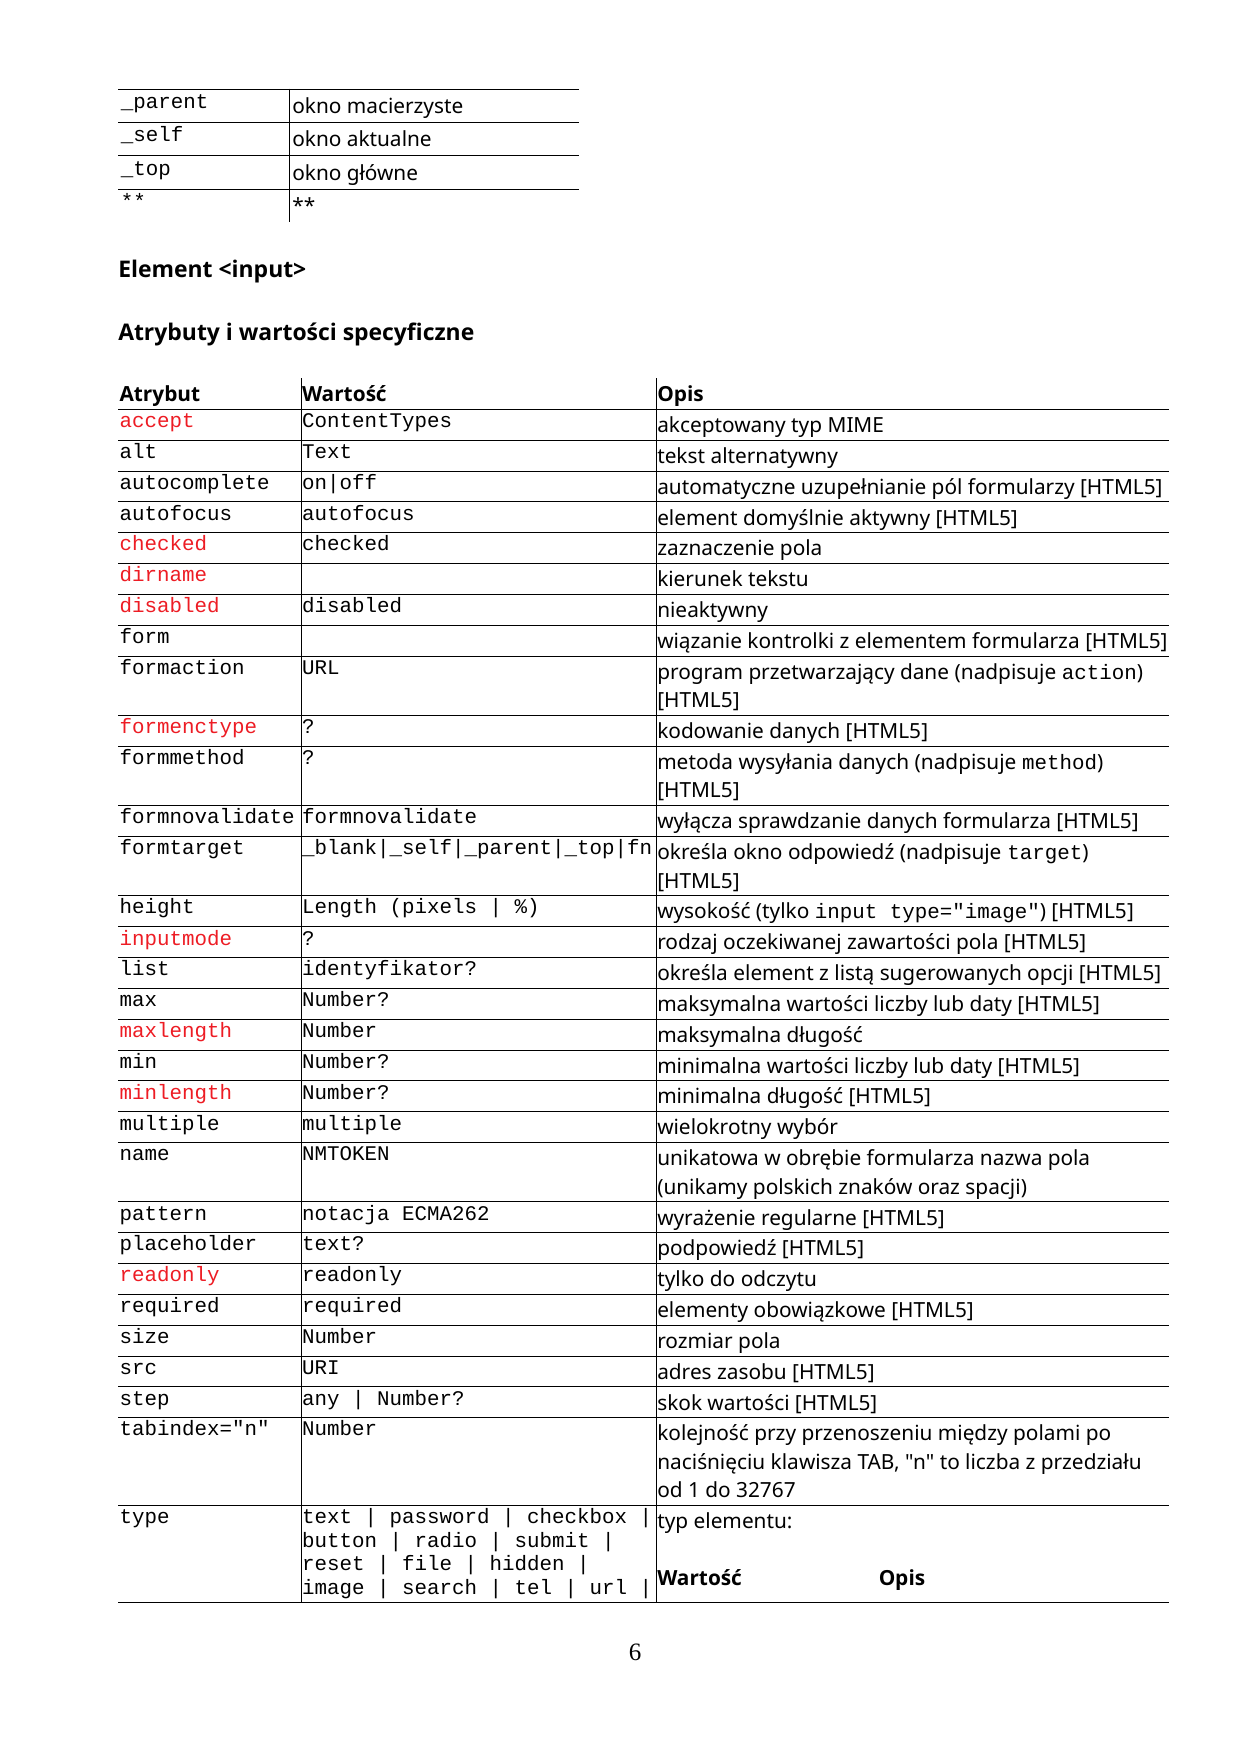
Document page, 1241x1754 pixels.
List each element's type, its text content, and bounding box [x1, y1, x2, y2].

table_cell Number [302, 1418, 656, 1505]
table_cell formnovalidate [118, 806, 301, 836]
table_cell wiązanie kontrolki z elementem formularza [HTML5] [657, 626, 1169, 656]
table_cell ? [302, 927, 656, 957]
table_cell kodowanie danych [HTML5] [657, 716, 1169, 746]
table_cell kolejność przy przenoszeniu między polami po naciśnięciu klawisza TAB, "n" to liczba z przedziału od 1 do 32767 [657, 1418, 1169, 1505]
table_cell metoda wysyłania danych (nadpisuje method) [HTML5] [657, 747, 1169, 805]
table_cell notacja ECMA262 [302, 1202, 656, 1232]
table_cell form [118, 626, 301, 656]
table_cell automatyczne uzupełnianie pól formularzy [HTML5] [657, 472, 1169, 501]
table_cell podpowiedź [HTML5] [657, 1233, 1169, 1263]
table_cell required [118, 1295, 301, 1325]
table_cell ** [118, 190, 289, 222]
table_cell Number [302, 1020, 656, 1049]
table_cell autocomplete [118, 472, 301, 501]
table_cell max [118, 989, 301, 1019]
table_cell Length (pixels | %) [302, 896, 656, 926]
table_header Opis [657, 378, 1169, 409]
table_cell Number? [302, 1051, 656, 1080]
table_cell src [118, 1357, 301, 1386]
table_header Wartość [302, 378, 656, 409]
table_cell wielokrotny wybór [657, 1112, 1169, 1142]
table_cell disabled [118, 595, 301, 625]
table_cell akceptowany typ MIME [657, 410, 1169, 440]
table_cell multiple [302, 1112, 656, 1142]
table_cell autofocus [118, 502, 301, 532]
table_cell tabindex="n" [118, 1418, 301, 1505]
table_cell checked [118, 533, 301, 563]
table_cell min [118, 1051, 301, 1080]
table_cell rozmiar pola [657, 1326, 1169, 1356]
table_cell text? [302, 1233, 656, 1263]
table_cell on|off [302, 472, 656, 501]
table_cell ** [290, 190, 579, 222]
table_cell okno główne [290, 156, 579, 188]
table_cell accept [118, 410, 301, 440]
table_cell tekst alternatywny [657, 441, 1169, 471]
table_cell formtarget [118, 837, 301, 895]
table_cell inputmode [118, 927, 301, 957]
table_cell placeholder [118, 1233, 301, 1263]
table_cell name [118, 1143, 301, 1201]
table_cell step [118, 1387, 301, 1417]
table_cell readonly [302, 1264, 656, 1294]
table_cell ? [302, 716, 656, 746]
table_cell typ elementu: Wartość Opis [657, 1506, 1169, 1602]
table_cell kierunek tekstu [657, 564, 1169, 594]
table_cell skok wartości [HTML5] [657, 1387, 1169, 1417]
table_cell list [118, 958, 301, 988]
table_cell Number? [302, 989, 656, 1019]
table_cell rodzaj oczekiwanej zawartości pola [HTML5] [657, 927, 1169, 957]
table_cell URI [302, 1357, 656, 1386]
table_cell ? [302, 747, 656, 805]
table_cell _top [118, 156, 289, 188]
table_cell pattern [118, 1202, 301, 1232]
table_cell autofocus [302, 502, 656, 532]
table_cell type [118, 1506, 301, 1602]
table_cell ContentTypes [302, 410, 656, 440]
table_cell URL [302, 657, 656, 715]
table_cell określa element z listą sugerowanych opcji [HTML5] [657, 958, 1169, 988]
table_cell formenctype [118, 716, 301, 746]
table_cell dirname [118, 564, 301, 594]
table_cell identyfikator? [302, 958, 656, 988]
text Atrybuty i wartości specyficzne [118, 316, 1152, 347]
table_cell minimalna długość [HTML5] [657, 1081, 1169, 1111]
table_cell unikatowa w obrębie formularza nazwa pola (unikamy polskich znaków oraz spacji) [657, 1143, 1169, 1201]
table_cell maxlength [118, 1020, 301, 1049]
table_cell readonly [118, 1264, 301, 1294]
table_cell [302, 564, 656, 594]
table_cell height [118, 896, 301, 926]
table_cell checked [302, 533, 656, 563]
table_cell nieaktywny [657, 595, 1169, 625]
table_cell okno macierzyste [290, 90, 579, 122]
table_cell program przetwarzający dane (nadpisuje action) [HTML5] [657, 657, 1169, 715]
table_cell alt [118, 441, 301, 471]
table_cell adres zasobu [HTML5] [657, 1357, 1169, 1386]
table_cell formnovalidate [302, 806, 656, 836]
table_cell Text [302, 441, 656, 471]
table_cell _self [118, 123, 289, 155]
table_cell zaznaczenie pola [657, 533, 1169, 563]
table_cell minimalna wartości liczby lub daty [HTML5] [657, 1051, 1169, 1080]
table_cell _blank|_self|_parent|_top|fn [302, 837, 656, 895]
table_cell maksymalna długość [657, 1020, 1169, 1049]
table_cell formmethod [118, 747, 301, 805]
table_cell wysokość (tylko input type="image") [HTML5] [657, 896, 1169, 926]
table_cell any | Number? [302, 1387, 656, 1417]
table_cell określa okno odpowiedź (nadpisuje target) [HTML5] [657, 837, 1169, 895]
table_cell Number [302, 1326, 656, 1356]
table_header Atrybut [118, 378, 301, 409]
table_cell wyrażenie regularne [HTML5] [657, 1202, 1169, 1232]
table_cell wyłącza sprawdzanie danych formularza [HTML5] [657, 806, 1169, 836]
table_cell NMTOKEN [302, 1143, 656, 1201]
table_cell element domyślnie aktywny [HTML5] [657, 502, 1169, 532]
table_cell tylko do odczytu [657, 1264, 1169, 1294]
table_cell formaction [118, 657, 301, 715]
table_cell multiple [118, 1112, 301, 1142]
table_cell [302, 626, 656, 656]
text Element <input> [118, 253, 1152, 284]
table_cell okno aktualne [290, 123, 579, 155]
table_cell elementy obowiązkowe [HTML5] [657, 1295, 1169, 1325]
table_cell minlength [118, 1081, 301, 1111]
table_cell size [118, 1326, 301, 1356]
table_cell _parent [118, 90, 289, 122]
table_cell Number? [302, 1081, 656, 1111]
table_cell text | password | checkbox | button | radio | submit | reset | file | hidden | image | search | tel | url | [302, 1506, 656, 1602]
table_cell required [302, 1295, 656, 1325]
table_cell disabled [302, 595, 656, 625]
table_cell maksymalna wartości liczby lub daty [HTML5] [657, 989, 1169, 1019]
